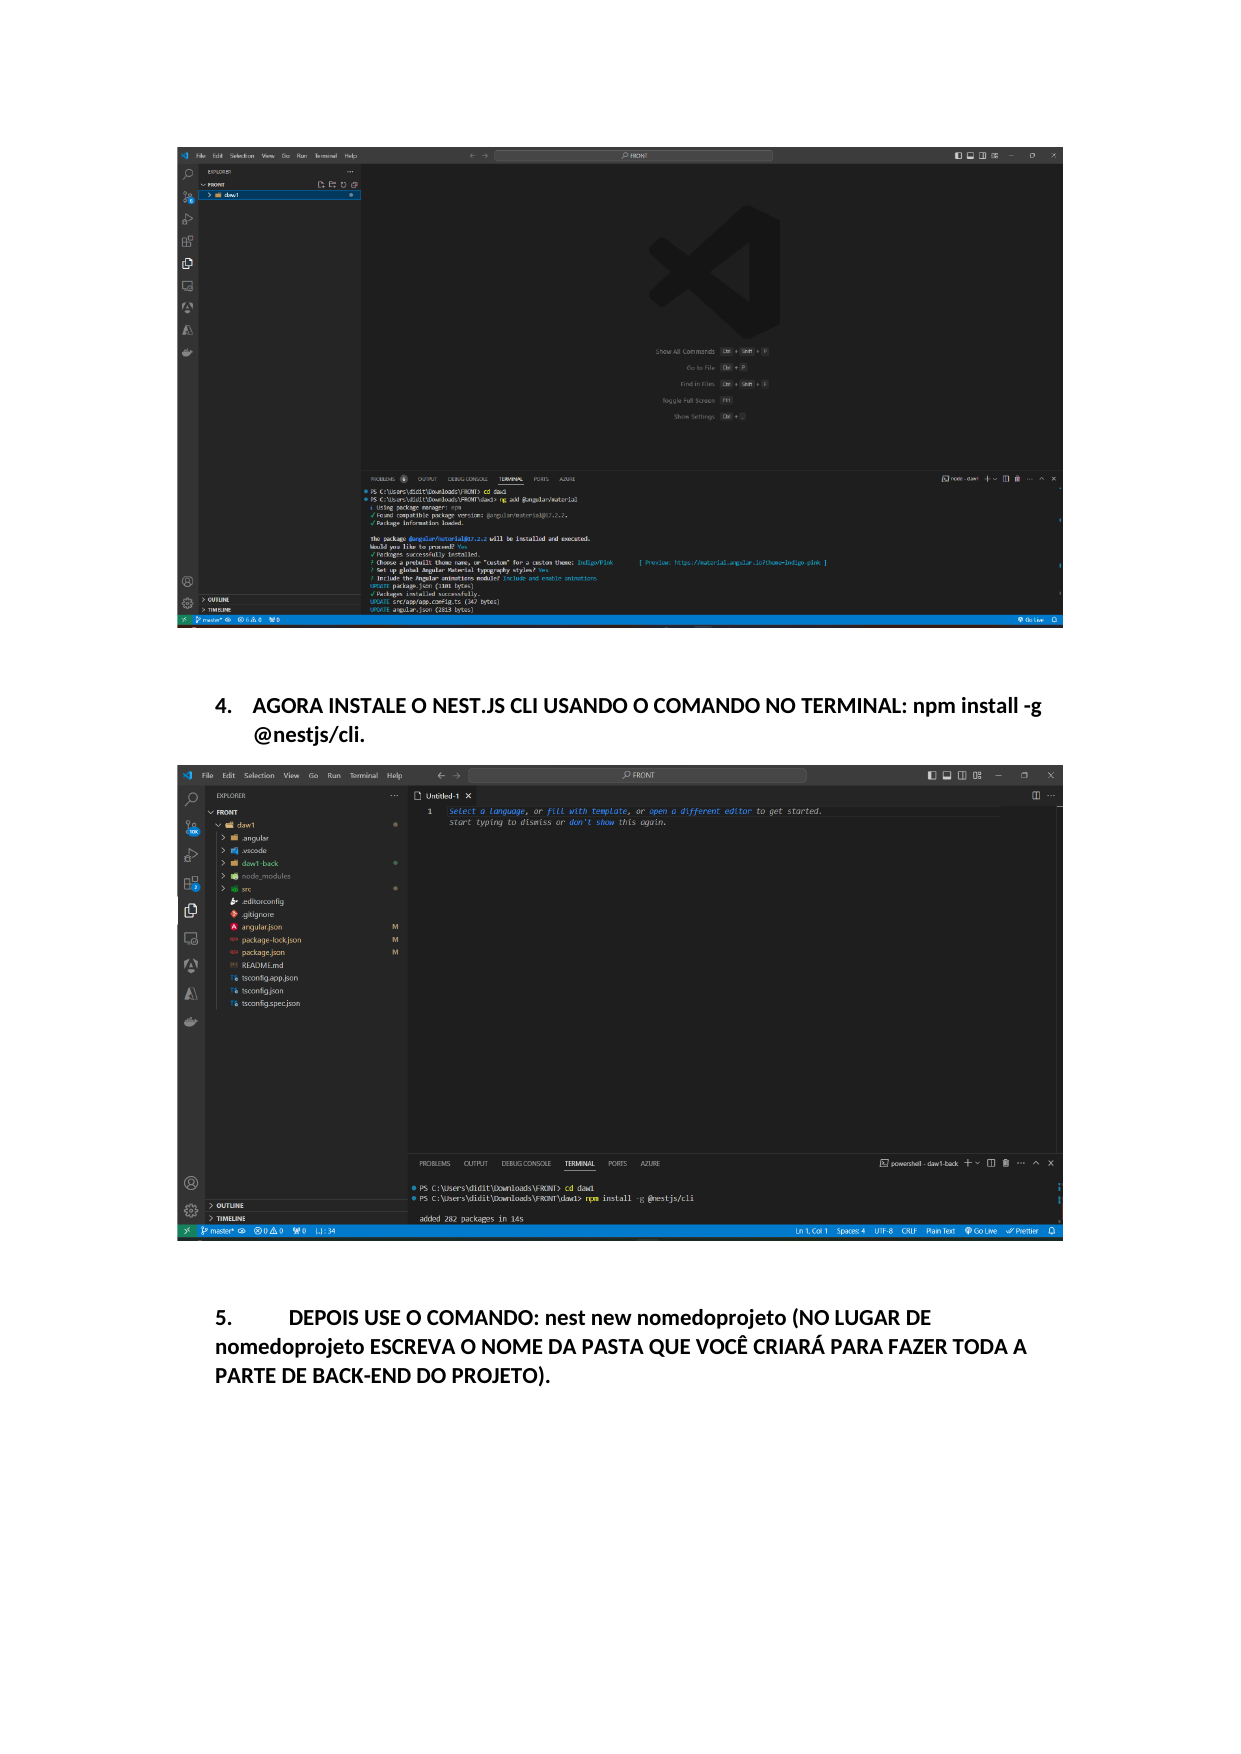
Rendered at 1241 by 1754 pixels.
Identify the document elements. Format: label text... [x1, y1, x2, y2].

list AGORA INSTALE O NEST.JS CLI USANDO O COMANDO NO TERMINAL: npm install -g @nestjs/cli. [215, 691, 1063, 748]
list DEPOIS USE O COMANDO: nest new nomedoprojeto (NO LUGAR DE nomedoprojeto ESCREVA O NOME DA PASTA QUE VOCÊ CRIARÁ PARA FAZER TODA A PARTE DE BACK-END DO PROJETO). [215, 1303, 1063, 1389]
picture [177, 765, 1063, 1241]
picture [177, 147, 1063, 628]
